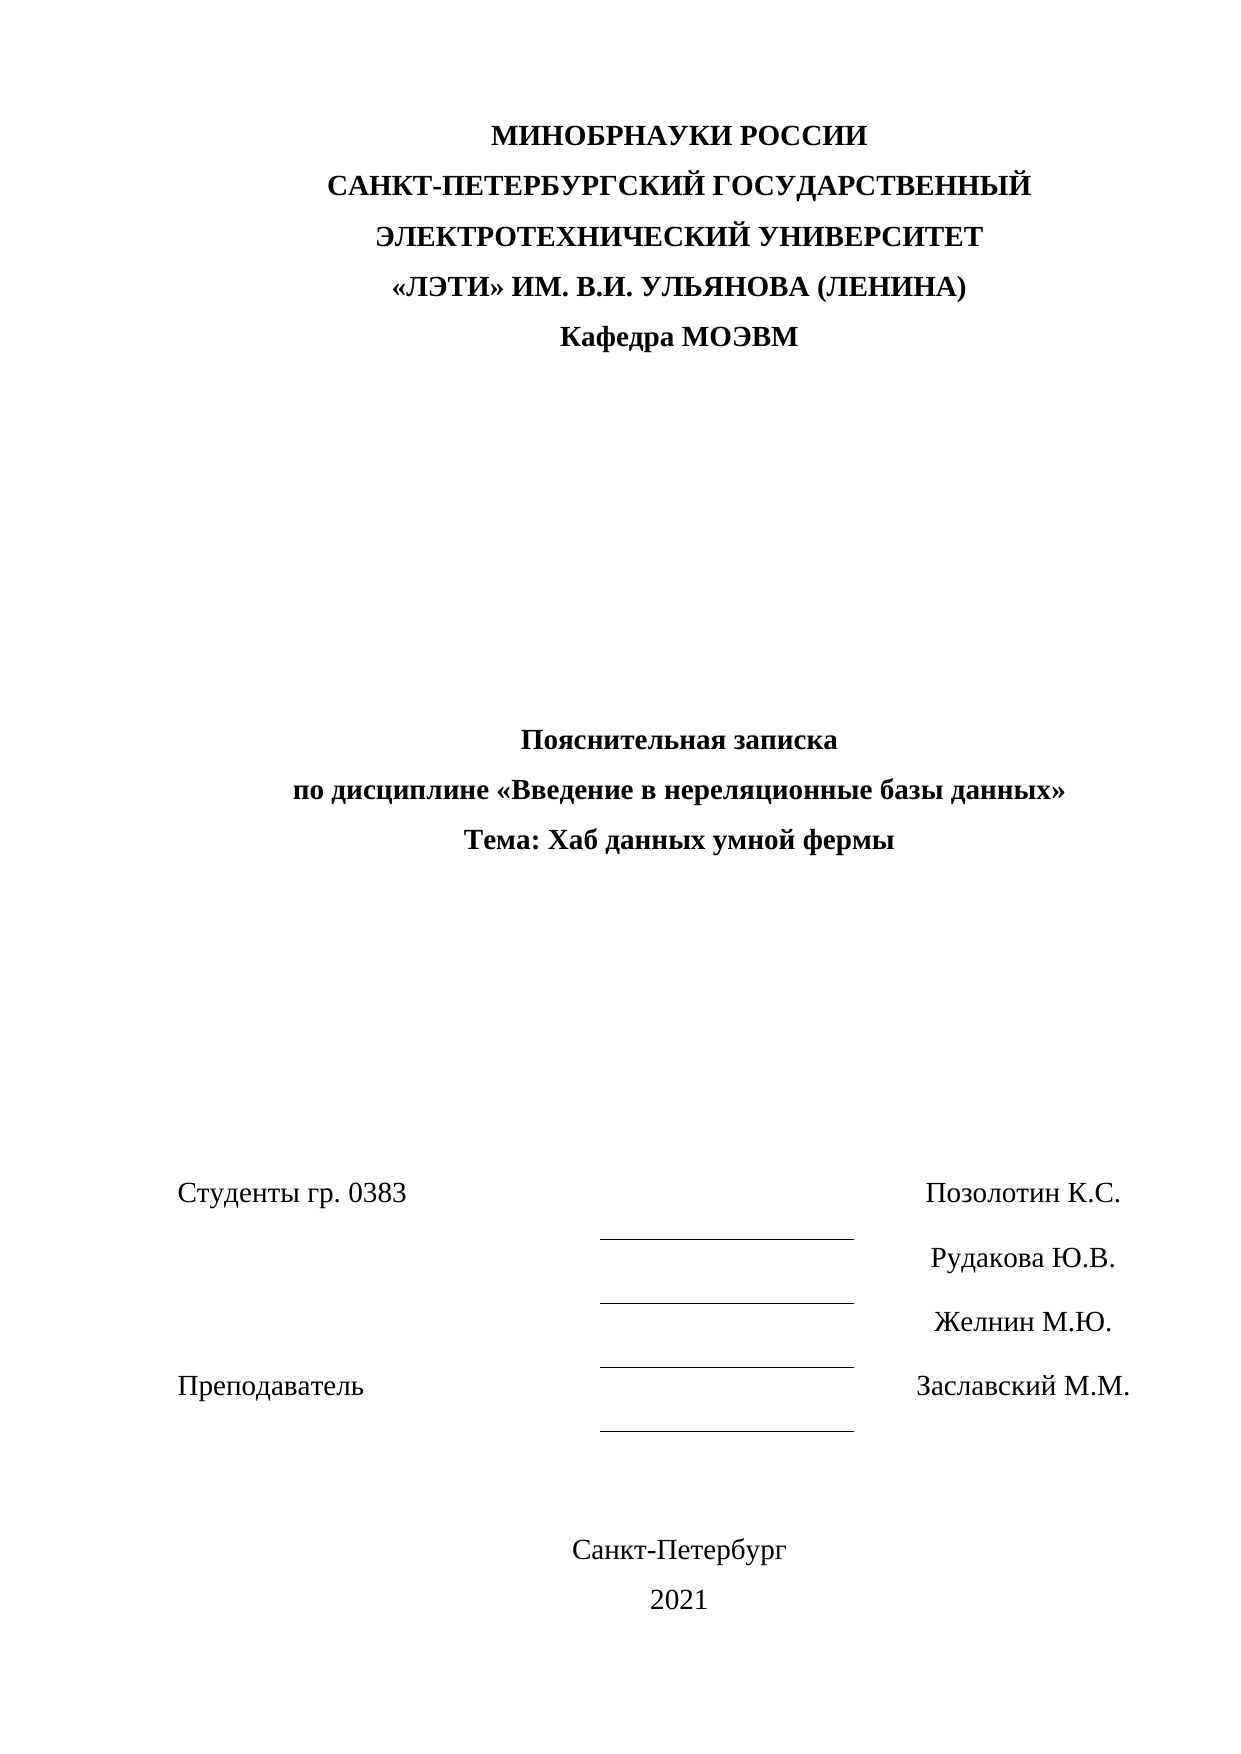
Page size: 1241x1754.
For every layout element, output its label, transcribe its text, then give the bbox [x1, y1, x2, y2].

text МИНОБРНАУКИ РОССИИ [177, 118, 1181, 152]
text Санкт-Петербург [177, 1532, 1181, 1566]
text Тема: Хаб данных умной фермы [177, 822, 1181, 856]
table_cell [166, 1303, 600, 1367]
table_cell Преподаватель [166, 1367, 600, 1431]
table_cell [600, 1240, 854, 1303]
text 2021 [177, 1582, 1181, 1616]
table_cell [166, 1239, 600, 1303]
table_header Студенты гр. 0383 [166, 1175, 600, 1239]
text САНКТ-ПЕТЕРБУРГСКИЙ ГОСУДАРСТВЕННЫЙ [177, 168, 1181, 202]
table_cell [600, 1304, 854, 1367]
table_header [600, 1175, 854, 1239]
text «ЛЭТИ» ИМ. В.И. УЛЬЯНОВА (ЛЕНИНА) [177, 269, 1181, 303]
text по дисциплине «Введение в нереляционные базы данных» [177, 772, 1181, 806]
table_cell Заславский М.М. [854, 1367, 1192, 1431]
text ЭЛЕКТРОТЕХНИЧЕСКИЙ УНИВЕРСИТЕТ [177, 219, 1181, 252]
table_cell Желнин М.Ю. [854, 1303, 1192, 1367]
text Кафедра МОЭВМ [177, 319, 1181, 353]
table_cell [600, 1368, 854, 1431]
text Пояснительная записка [177, 722, 1181, 755]
table_cell Рудакова Ю.В. [854, 1239, 1192, 1303]
table_header Позолотин К.С. [854, 1175, 1192, 1239]
